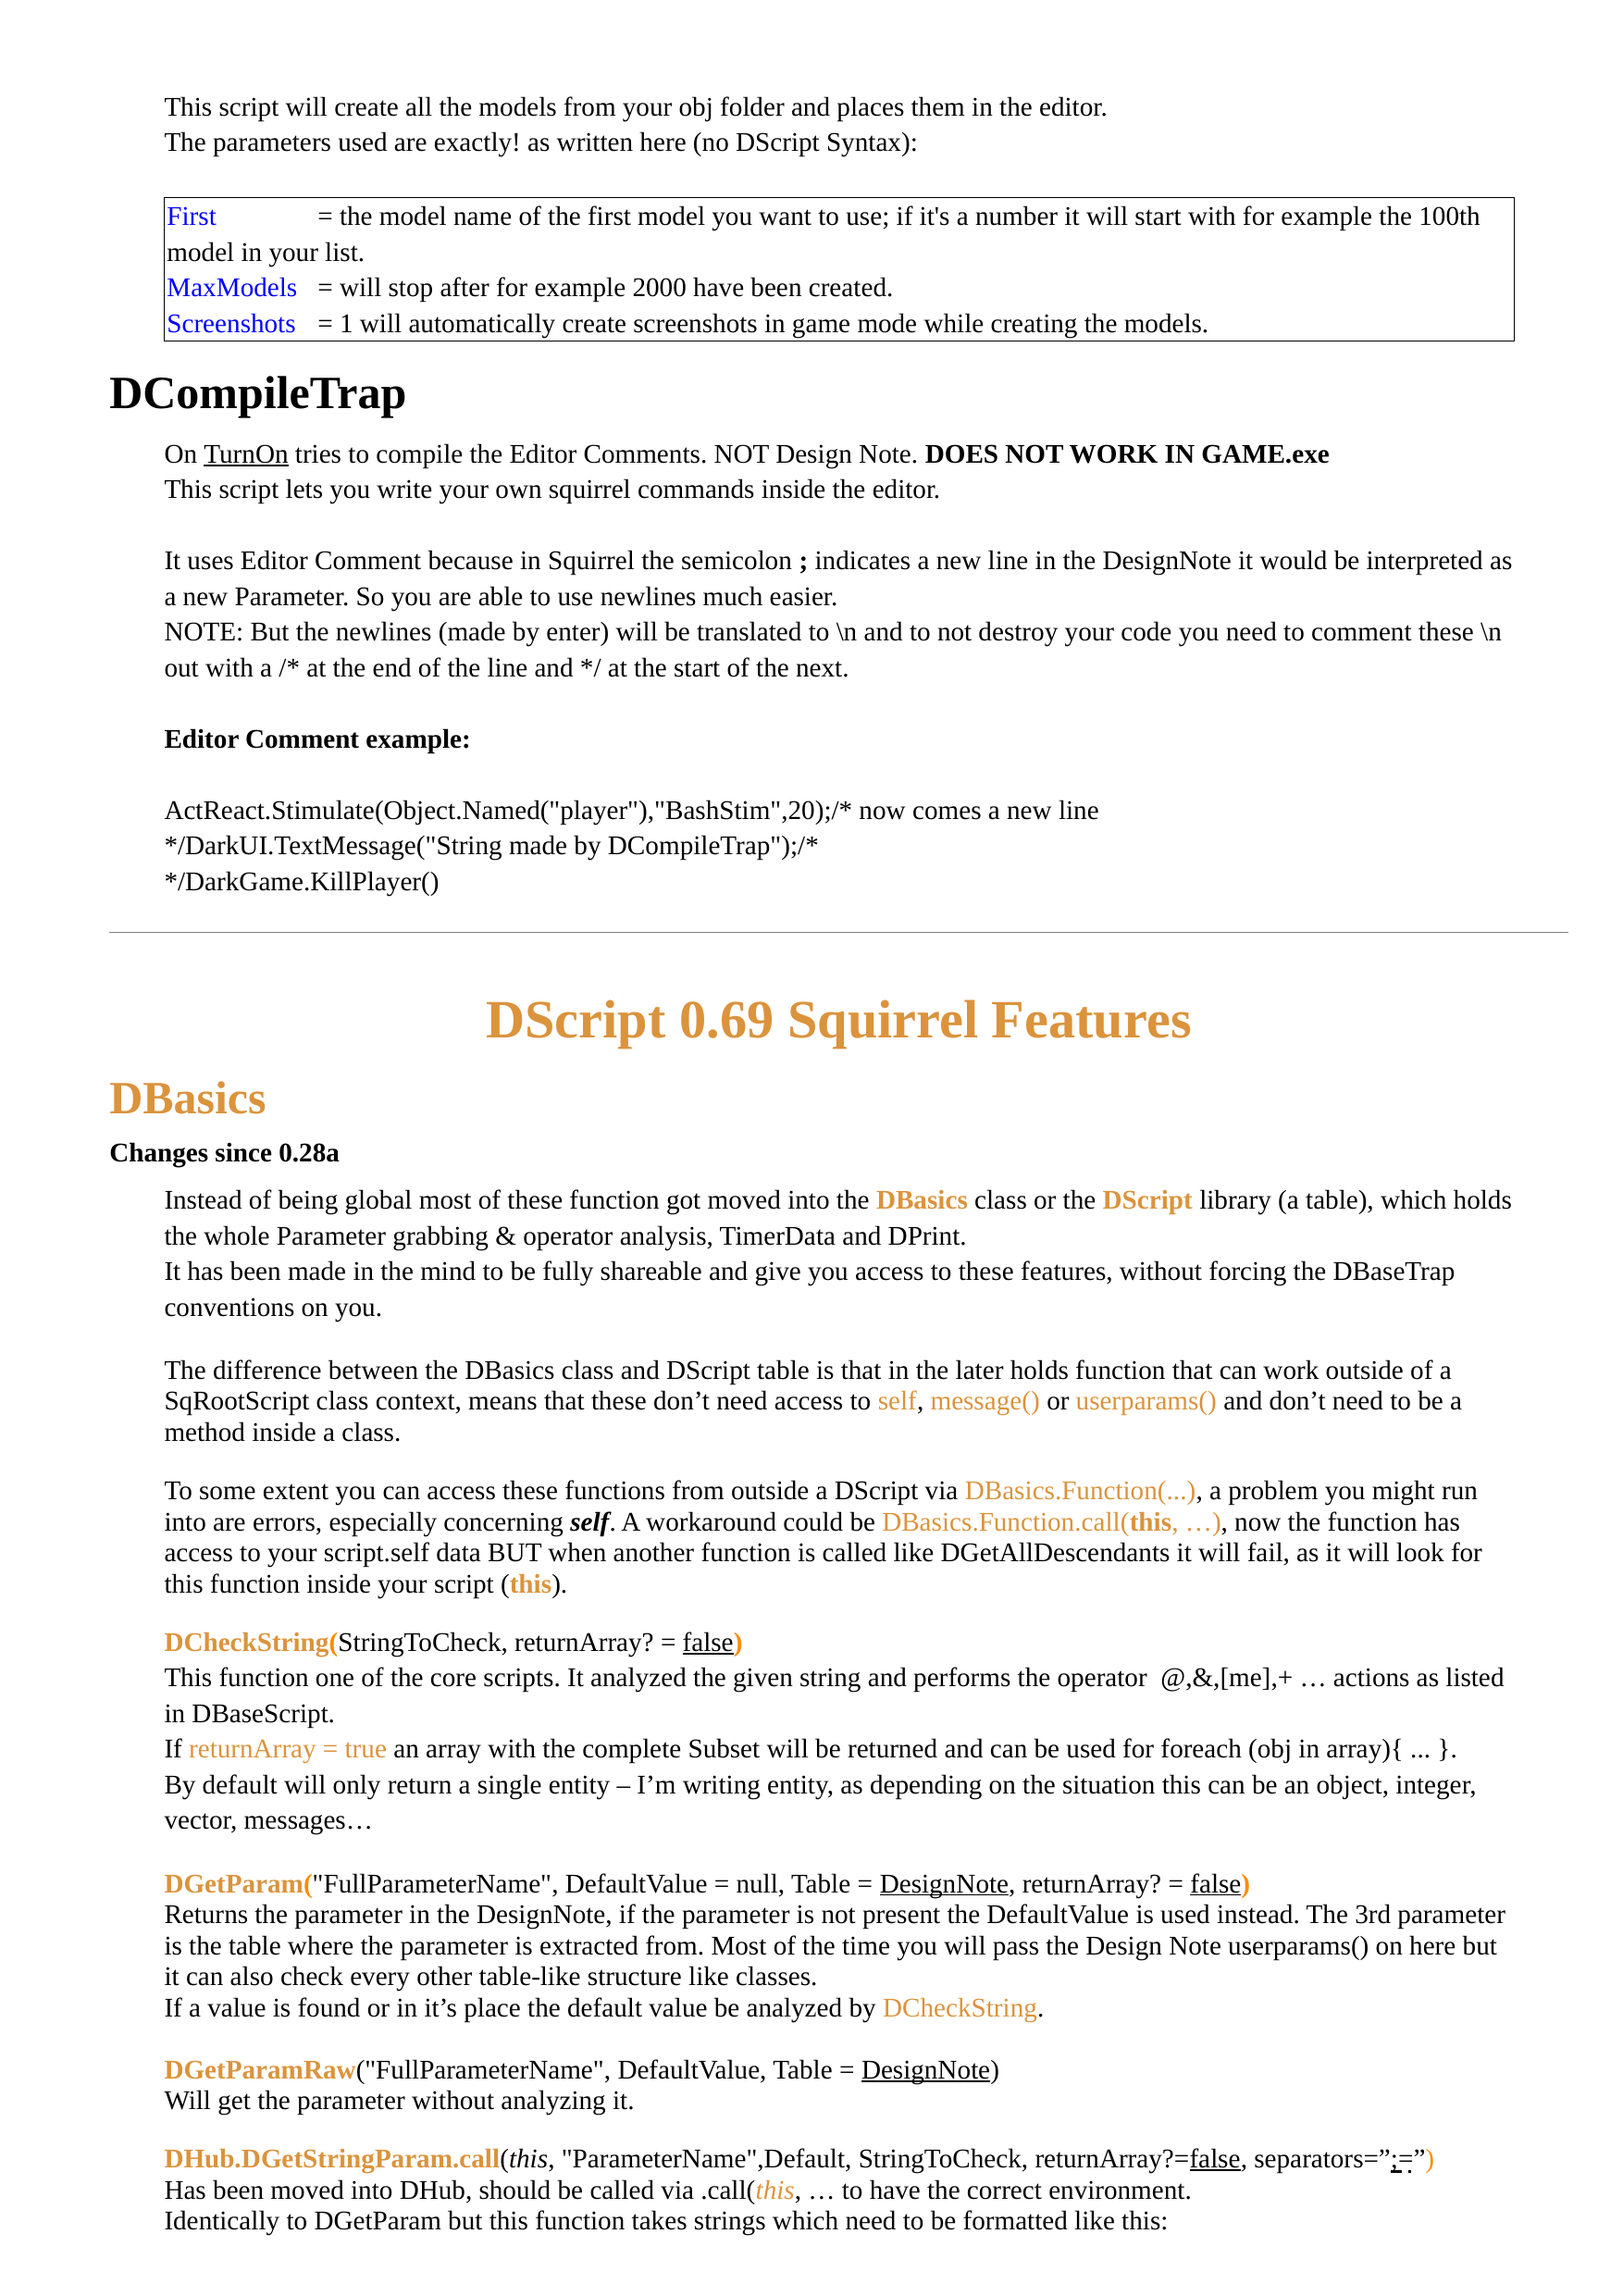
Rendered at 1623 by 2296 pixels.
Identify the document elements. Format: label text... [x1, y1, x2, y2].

text DHub.DGetStringParam.call(this, "ParameterName",Default, StringToCheck, returnArray?=false, separators=”;=”) Has been moved into DHub, should be called via .call(this, … to have the correct environment. Identically to DGetParam but this function takes strings which need to be formatted like this: [164, 2142, 1514, 2236]
subtitle Changes since 0.28a [109, 1136, 1568, 1168]
subtitle DScript 0.69 Squirrel Features [109, 987, 1568, 1049]
subtitle DCompileTrap [109, 365, 1568, 418]
text DGetParam("FullParameterName", DefaultValue = null, Table = DesignNote, returnArray? = false) Returns the parameter in the DesignNote, if the parameter is not present the DefaultValue is used instead. The 3rd parameter is the table where the parameter is extracted from. Most of the time you will pass the Design Note userparams() on here but it can also check every other table-like structure like classes. If a value is found or in it’s place the default value be analyzed by DCheckString. DGetParamRaw("FullParameterName", DefaultValue, Table = DesignNote) Will get the parameter without analyzing it. [164, 1868, 1514, 2116]
text On TurnOn tries to compile the Editor Comments. NOT Design Note. DOES NOT WORK IN GAME.exe This script lets you write your own squirrel commands inside the editor. It uses Editor Comment because in Squirrel the semicolon ; indicates a new line in the DesignNote it would be interpreted as a new Parameter. So you are able to use newlines much easier. [164, 438, 1514, 612]
text First = the model name of the first model you want to use; if it's a number it will start with for example the 100th model in your list. MaxModels = will stop after for example 2000 have been created. Screenshots = 1 will automatically create screenshots in game mode while creating the models. [165, 198, 1514, 341]
subtitle DBasics [109, 1070, 1568, 1123]
text Instead of being global most of these function got moved into the DBasics class or the DScript library (a table), which holds the whole Parameter grabbing & operator analysis, TimerData and DPrint. It has been made in the mind to be fully shareable and give you access to these features, without forcing the DBaseTrap conventions on you. [164, 1184, 1514, 1322]
text This script will create all the models from your obj folder and places them in the editor. The parameters used are exactly! as written here (no DScript Syntax): [164, 55, 1514, 192]
text DCheckString(StringToCheck, returnArray? = false) This function one of the core scripts. It analyzed the given string and performs the operator @,&,[me],+ … actions as listed in DBaseScript. If returnArray = true an array with the complete Subset will be returned and can be used for foreach (obj in array){ ... }. By default will only return a single entity – I’m writing entity, as depending on the situation this can be an object, integer, vector, messages… [164, 1626, 1514, 1835]
text ActReact.Stimulate(Object.Named("player"),"BashStim",20);/* now comes a new line */DarkUI.TextMessage("String made by DCompileTrap");/* */DarkGame.KillPlayer() [164, 794, 1514, 896]
text To some extent you can access these functions from outside a DScript via DBasics.Function(...), a problem you might run into are errors, especially concerning self. A workaround could be DBasics.Function.call(this, …), now the function has access to your script.self data BUT when another function is called like DGetAllDescendants it will fail, as it will look for this function inside your script (this). [164, 1474, 1514, 1598]
text NOTE: But the newlines (made by enter) will be translated to \n and to not destroy your code you need to comment these \n out with a /* at the end of the line and */ at the start of the next. Editor Comment example: [164, 616, 1514, 754]
text The difference between the DBasics class and DScript table is that in the later holds function that can work outside of a SqRootScript class context, means that these don’t need access to self, message() or userparams() and don’t need to be a method inside a class. [164, 1354, 1514, 1447]
